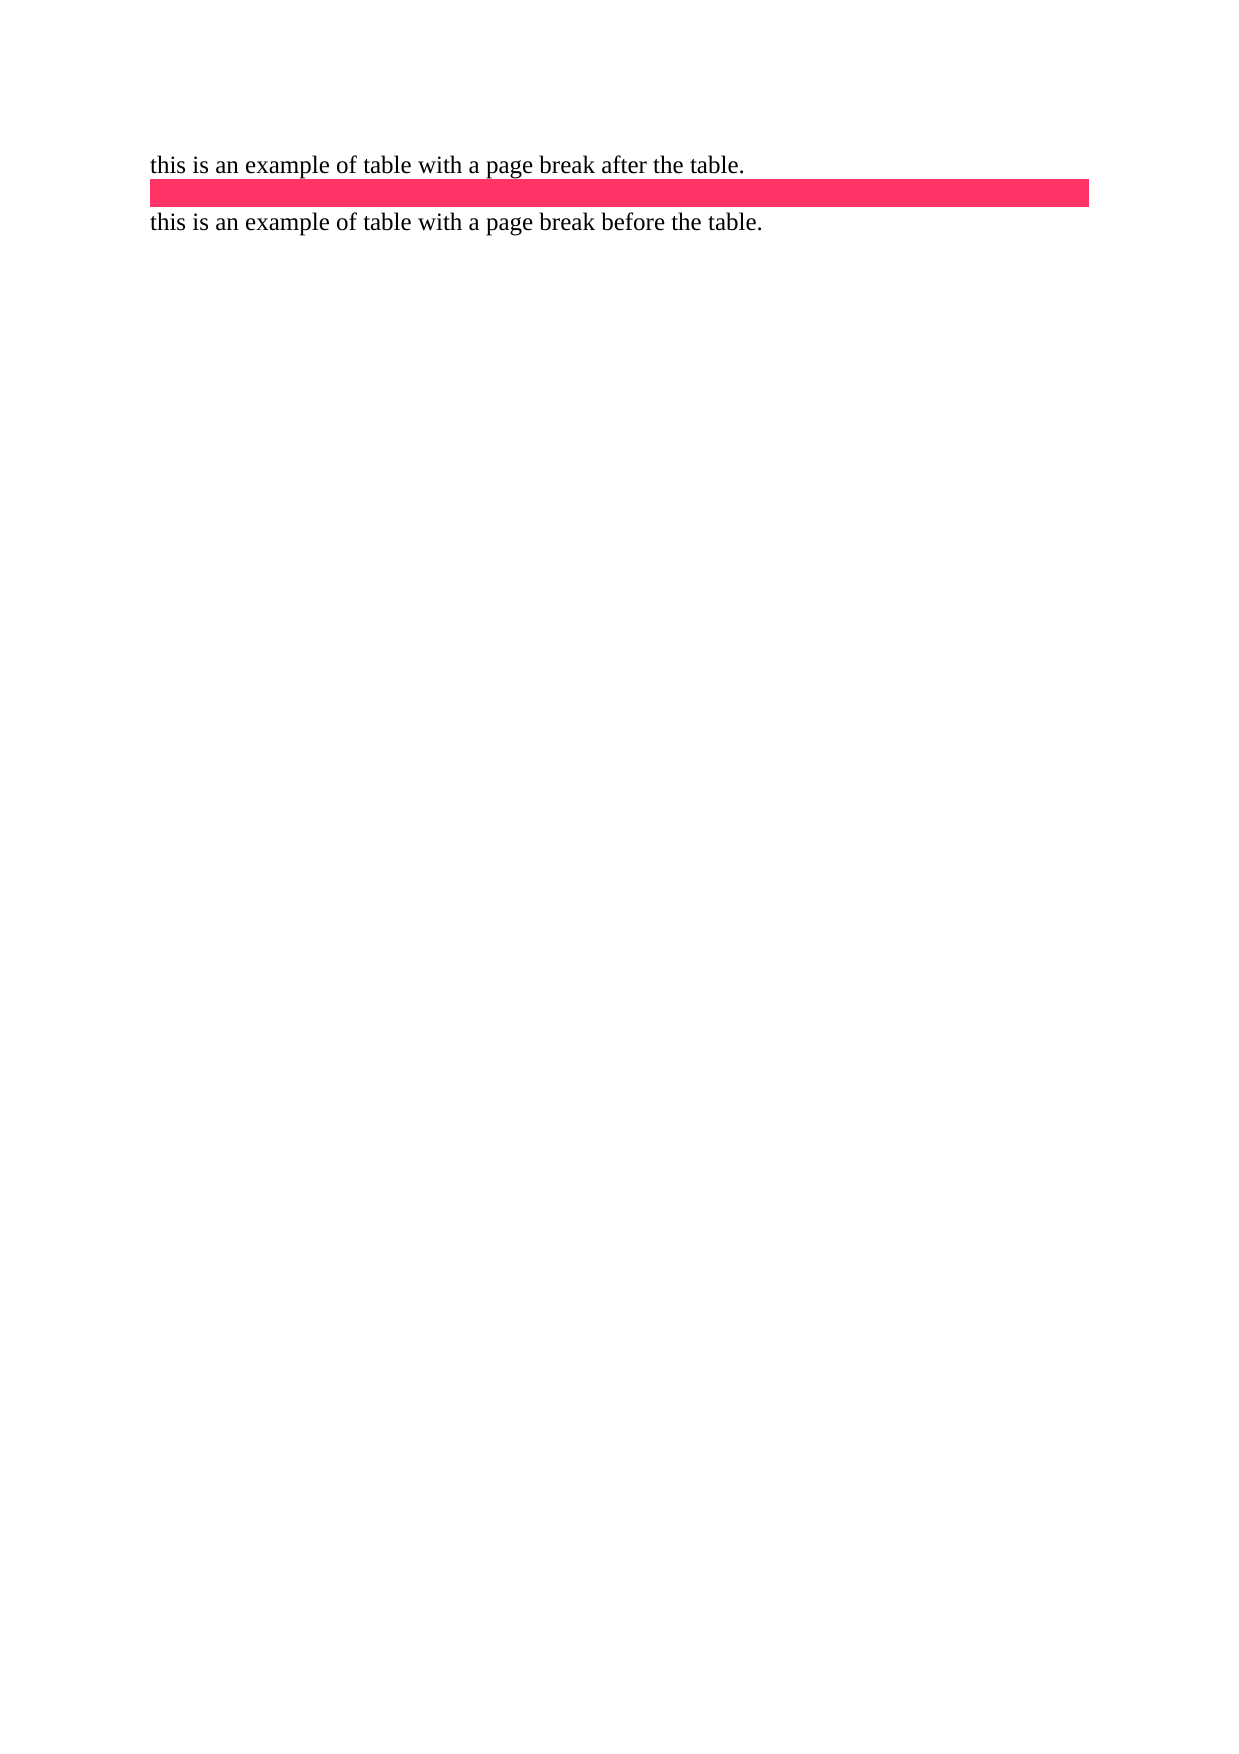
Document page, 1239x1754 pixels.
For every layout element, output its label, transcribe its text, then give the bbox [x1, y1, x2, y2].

text this is an example of table with a page break after the table. [150, 150, 1089, 179]
table_cell [776, 208, 1089, 236]
table_cell [150, 294, 463, 322]
table_header [150, 265, 463, 294]
table_header [463, 265, 776, 294]
table_header [463, 179, 776, 207]
table_cell [463, 208, 776, 236]
table_header [776, 265, 1089, 294]
text this is an example of table with a page break before the table. [150, 236, 1089, 265]
table_header [776, 179, 1089, 207]
table_header [150, 179, 463, 207]
table_cell [150, 208, 463, 236]
table_cell [776, 294, 1089, 322]
table_cell [463, 294, 776, 322]
